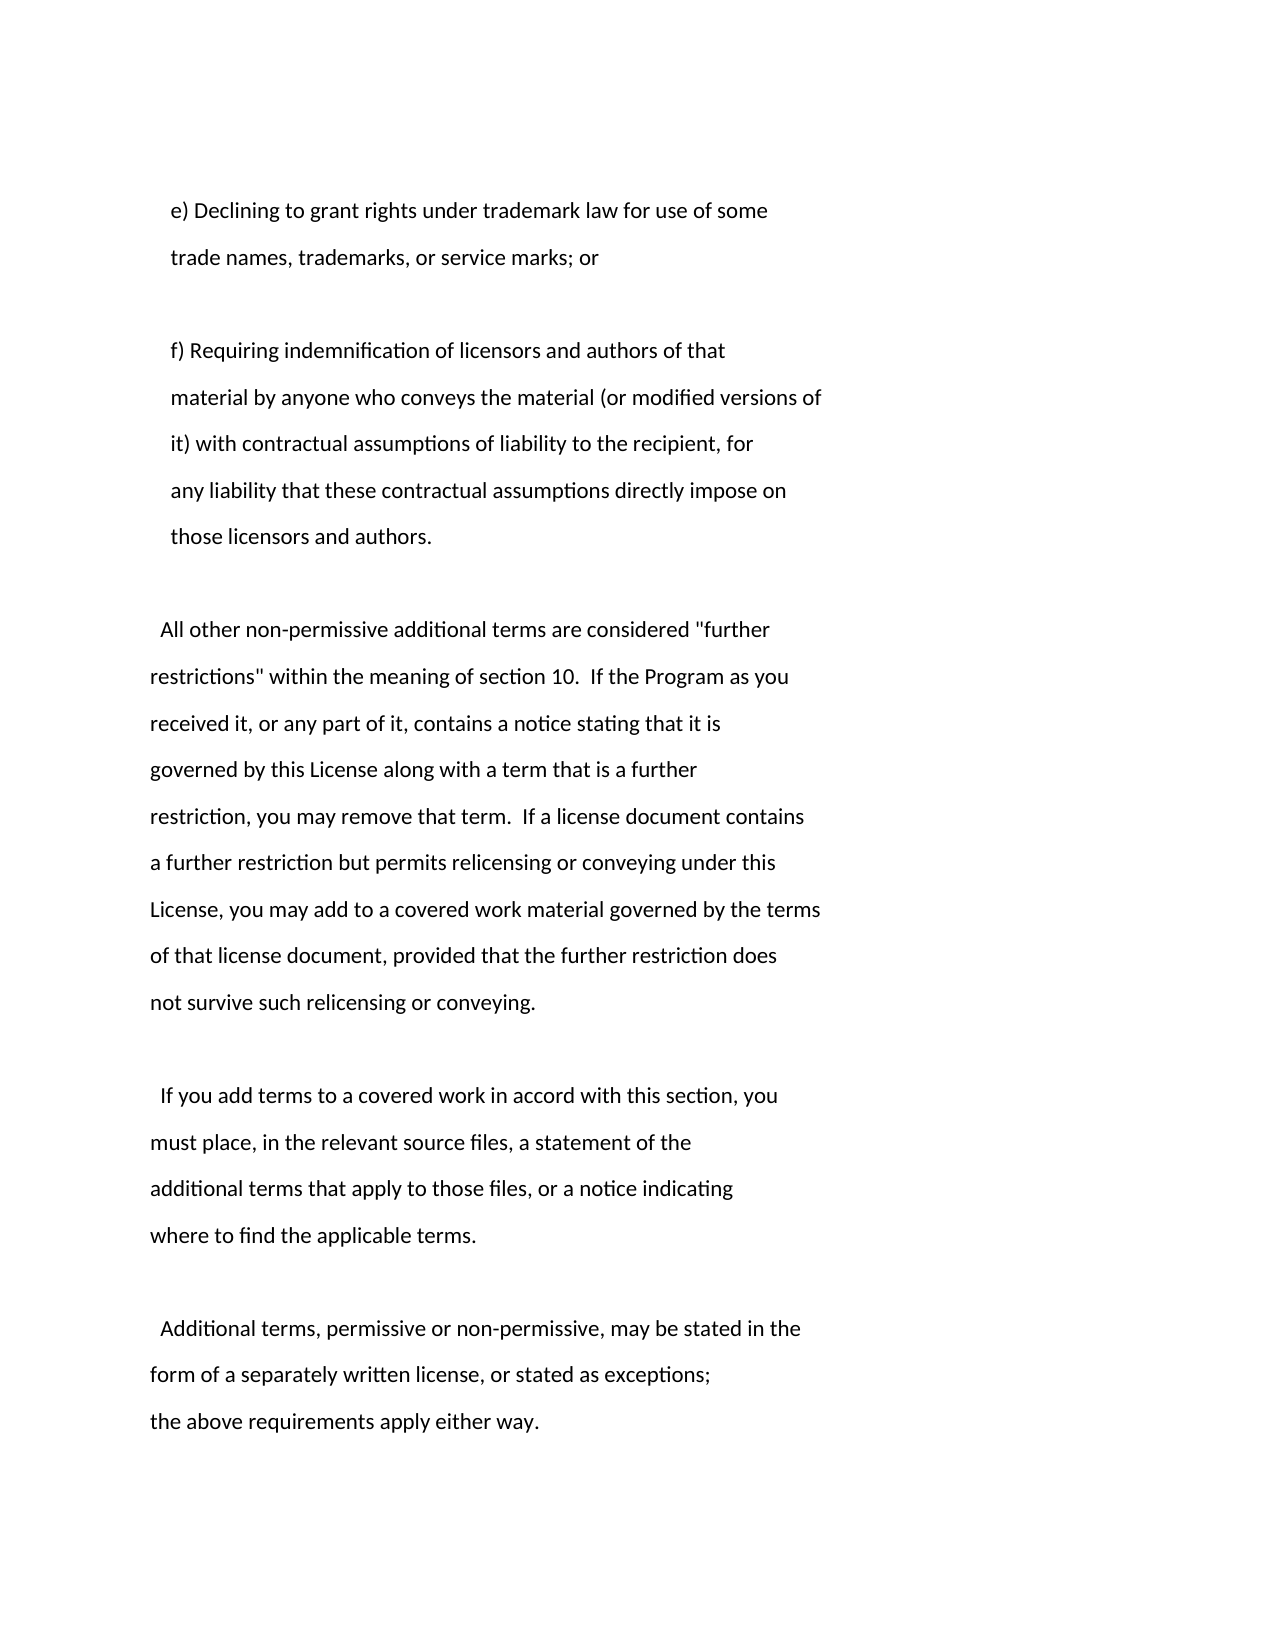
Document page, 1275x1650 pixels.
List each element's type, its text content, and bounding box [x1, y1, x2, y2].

text not survive such relicensing or conveying. [150, 988, 1125, 1016]
text form of a separately written license, or stated as exceptions; [150, 1361, 1125, 1389]
text f) Requiring indemnification of licensors and authors of that [150, 336, 1125, 364]
text additional terms that apply to those files, or a notice indicating [150, 1174, 1125, 1202]
text received it, or any part of it, contains a notice stating that it is [150, 709, 1125, 737]
text those licensors and authors. [150, 522, 1125, 551]
text must place, in the relevant source files, a statement of the [150, 1128, 1125, 1156]
text restriction, you may remove that term. If a license document contains [150, 802, 1125, 830]
text License, you may add to a covered work material governed by the terms [150, 895, 1125, 923]
text e) Declining to grant rights under trademark law for use of some [150, 197, 1125, 224]
text a further restriction but permits relicensing or conveying under this [150, 848, 1125, 876]
text restrictions" within the meaning of section 10. If the Program as you [150, 662, 1125, 690]
text All other non-permissive additional terms are considered "further [150, 616, 1125, 644]
text Additional terms, permissive or non-permissive, may be stated in the [150, 1314, 1125, 1342]
text of that license document, provided that the further restriction does [150, 942, 1125, 969]
text If you add terms to a covered work in accord with this section, you [150, 1081, 1125, 1109]
text it) with contractual assumptions of liability to the recipient, for [150, 429, 1125, 457]
text material by anyone who conveys the material (or modified versions of [150, 383, 1125, 411]
text the above requirements apply either way. [150, 1407, 1125, 1435]
text where to find the applicable terms. [150, 1221, 1125, 1249]
text any liability that these contractual assumptions directly impose on [150, 476, 1125, 504]
text governed by this License along with a term that is a further [150, 755, 1125, 783]
text trade names, trademarks, or service marks; or [150, 243, 1125, 271]
